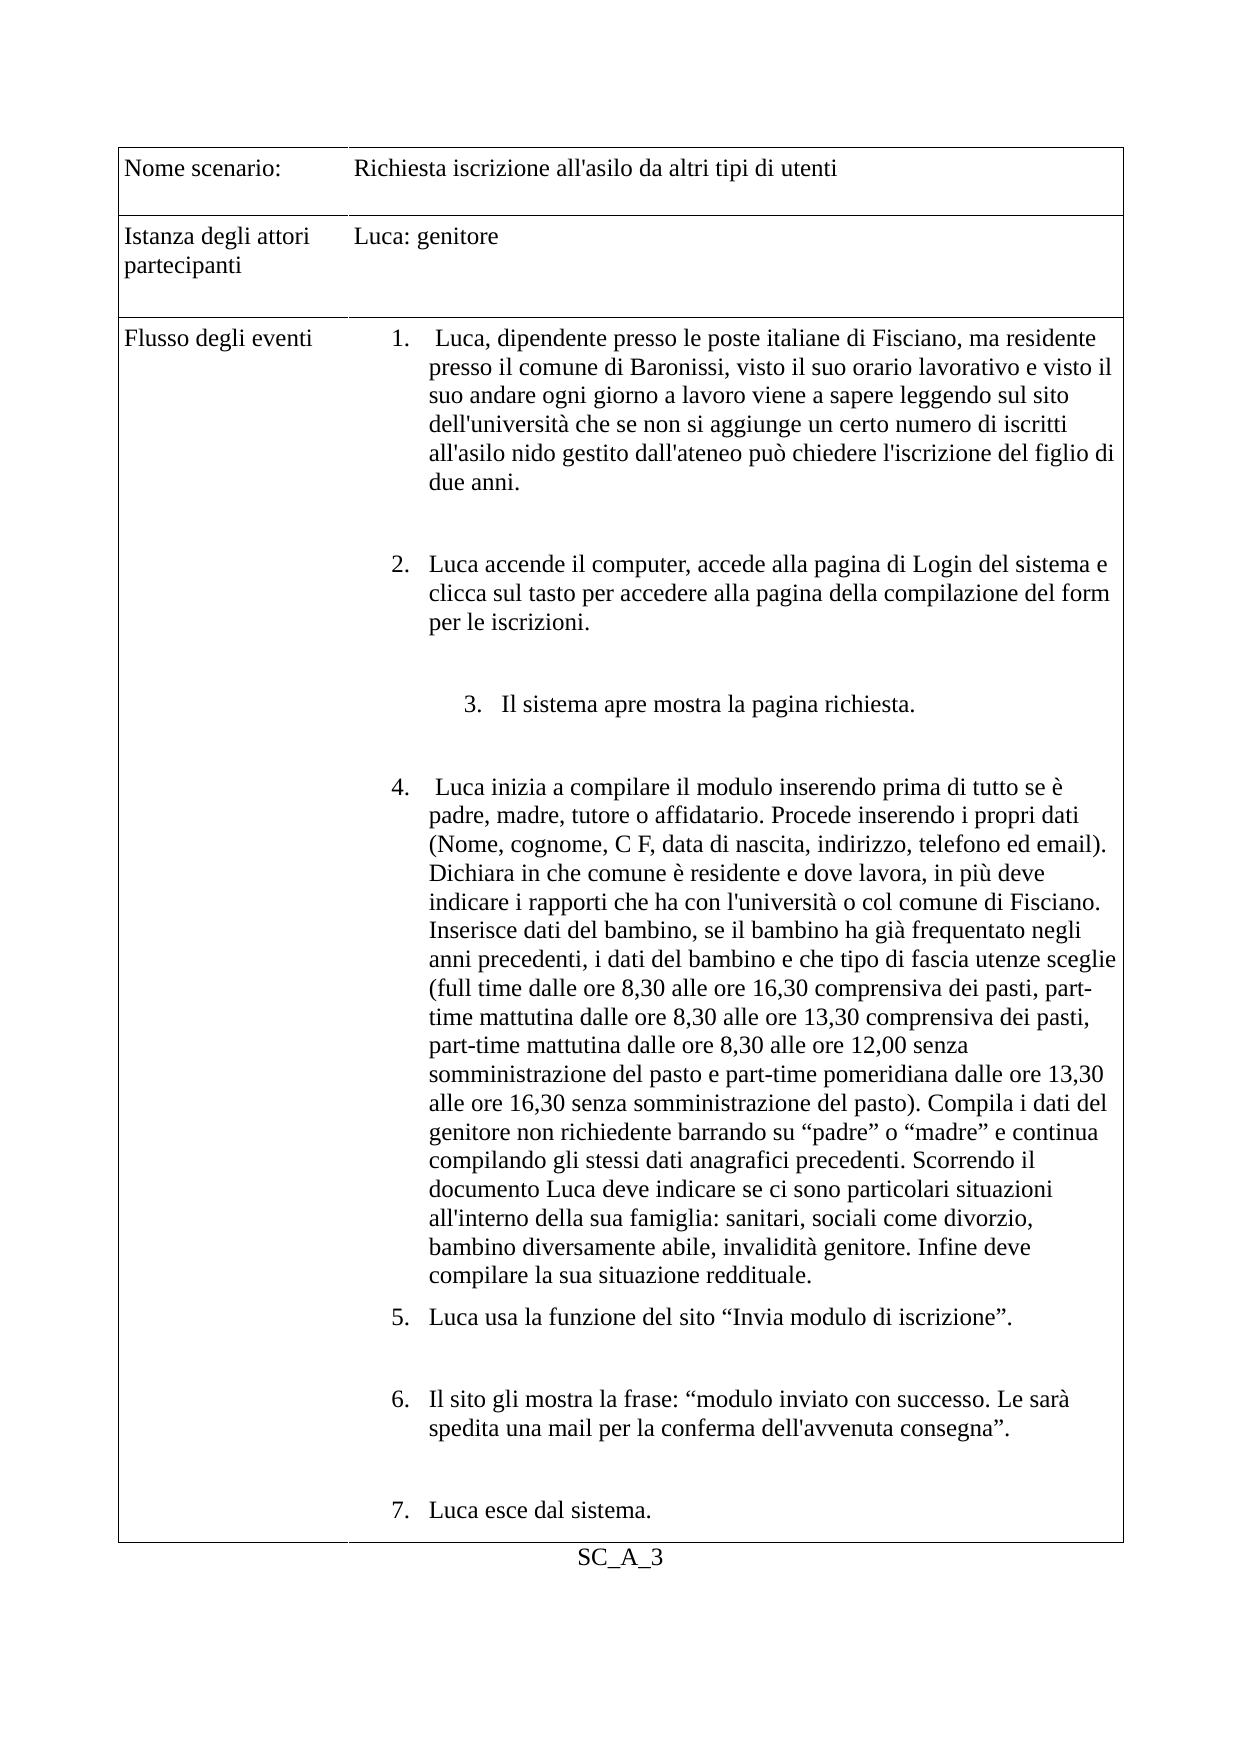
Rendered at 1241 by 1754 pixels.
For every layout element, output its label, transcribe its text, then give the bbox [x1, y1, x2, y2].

table_header Nome scenario: [119, 148, 348, 215]
table_cell Istanza degli attori partecipanti [119, 216, 348, 317]
table_header Richiesta iscrizione all'asilo da altri tipi di utenti [349, 148, 1123, 215]
table_cell Flusso degli eventi [119, 318, 348, 1542]
table_cell Luca, dipendente presso le poste italiane di Fisciano, ma residente presso il comune di Baronissi, visto il suo orario lavorativo e visto il suo andare ogni giorno a lavoro viene a sapere leggendo sul sito dell'università che se non si aggiunge un certo numero di iscritti all'asilo nido gestito dall'ateneo può chiedere l'iscrizione del figlio di due anni. Luca accende il computer, accede alla pagina di Login del sistema e clicca sul tasto per accedere alla pagina della compilazione del form per le iscrizioni. Il sistema apre mostra la pagina richiesta. Luca inizia a compilare il modulo inserendo prima di tutto se è padre, madre, tutore o affidatario. Procede inserendo i propri dati (Nome, cognome, C F, data di nascita, indirizzo, telefono ed email). Dichiara in che comune è residente e dove lavora, in più deve indicare i rapporti che ha con l'università o col comune di Fisciano. Inserisce dati del bambino, se il bambino ha già frequentato negli anni precedenti, i dati del bambino e che tipo di fascia utenze sceglie (full time dalle ore 8,30 alle ore 16,30 comprensiva dei pasti, part-time mattutina dalle ore 8,30 alle ore 13,30 comprensiva dei pasti, part-time mattutina dalle ore 8,30 alle ore 12,00 senza somministrazione del pasto e part-time pomeridiana dalle ore 13,30 alle ore 16,30 senza somministrazione del pasto). Compila i dati del genitore non richiedente barrando su “padre” o “madre” e continua compilando gli stessi dati anagrafici precedenti. Scorrendo il documento Luca deve indicare se ci sono particolari situazioni all'interno della sua famiglia: sanitari, sociali come divorzio, bambino diversamente abile, invalidità genitore. Infine deve compilare la sua situazione reddituale. Luca usa la funzione del sito “Invia modulo di iscrizione”. Il sito gli mostra la frase: “modulo inviato con successo. Le sarà spedita una mail per la conferma dell'avvenuta consegna”. Luca esce dal sistema. [349, 318, 1123, 1542]
table_cell Luca: genitore [349, 216, 1123, 317]
text SC_A_3 [118, 1543, 1122, 1571]
